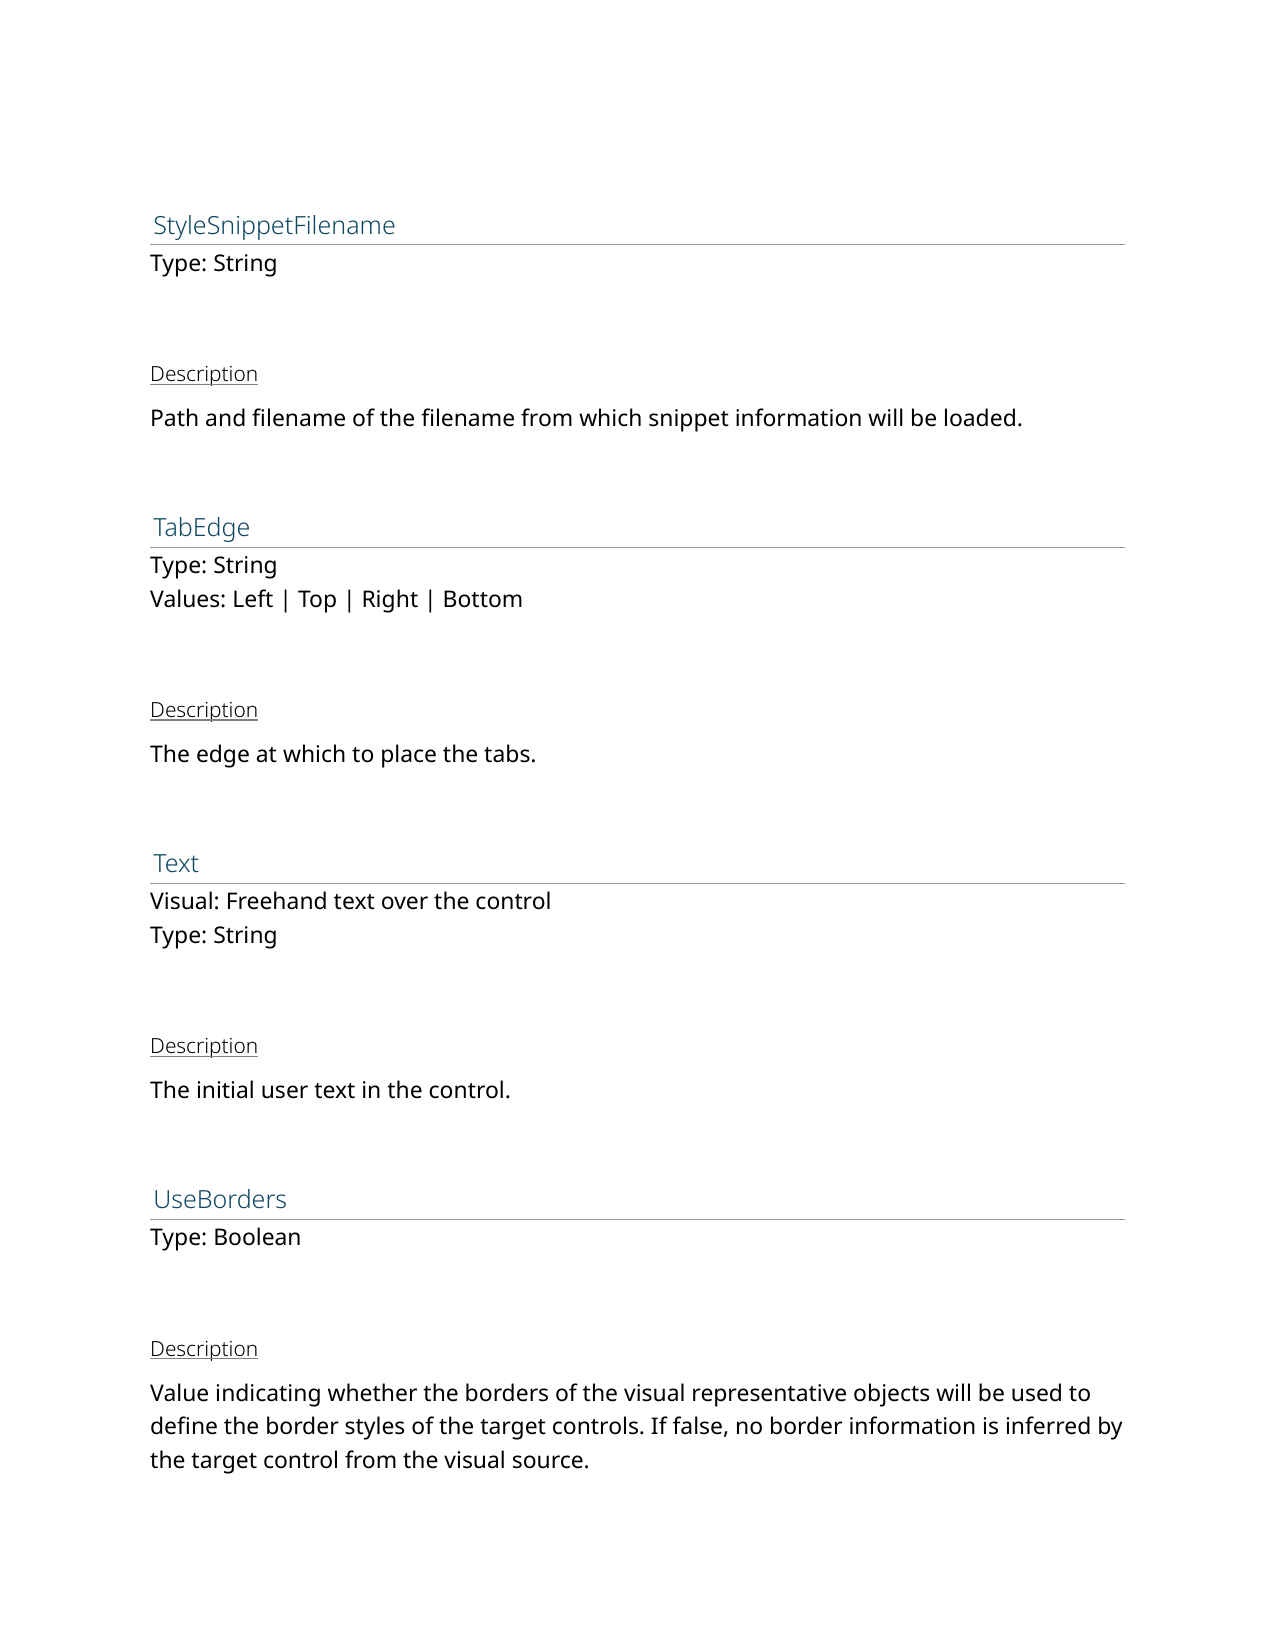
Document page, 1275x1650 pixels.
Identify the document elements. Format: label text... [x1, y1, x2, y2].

text Type: String Values: Left | Top | Right | Bottom [150, 549, 1125, 614]
subtitle StyleSnippetFilename [150, 204, 1125, 244]
subtitle Text [150, 843, 1125, 883]
subtitle UseBorders [150, 1179, 1125, 1219]
subtitle Description [150, 695, 1125, 724]
text Visual: Freehand text over the control Type: String [150, 885, 1125, 950]
text The initial user text in the control. [150, 1074, 1125, 1106]
text Type: Boolean [150, 1221, 1125, 1252]
text Path and filename of the filename from which snippet information will be loaded. [150, 402, 1125, 434]
subtitle Description [150, 1334, 1125, 1362]
text Type: String [150, 247, 1125, 278]
text The edge at which to place the tabs. [150, 738, 1125, 769]
text Value indicating whether the borders of the visual representative objects will be used to define the border styles of the target controls. If false, no border information is inferred by the target control from the visual source. [150, 1377, 1125, 1475]
subtitle Description [150, 1031, 1125, 1060]
subtitle TabEdge [150, 507, 1125, 547]
subtitle Description [150, 359, 1125, 388]
